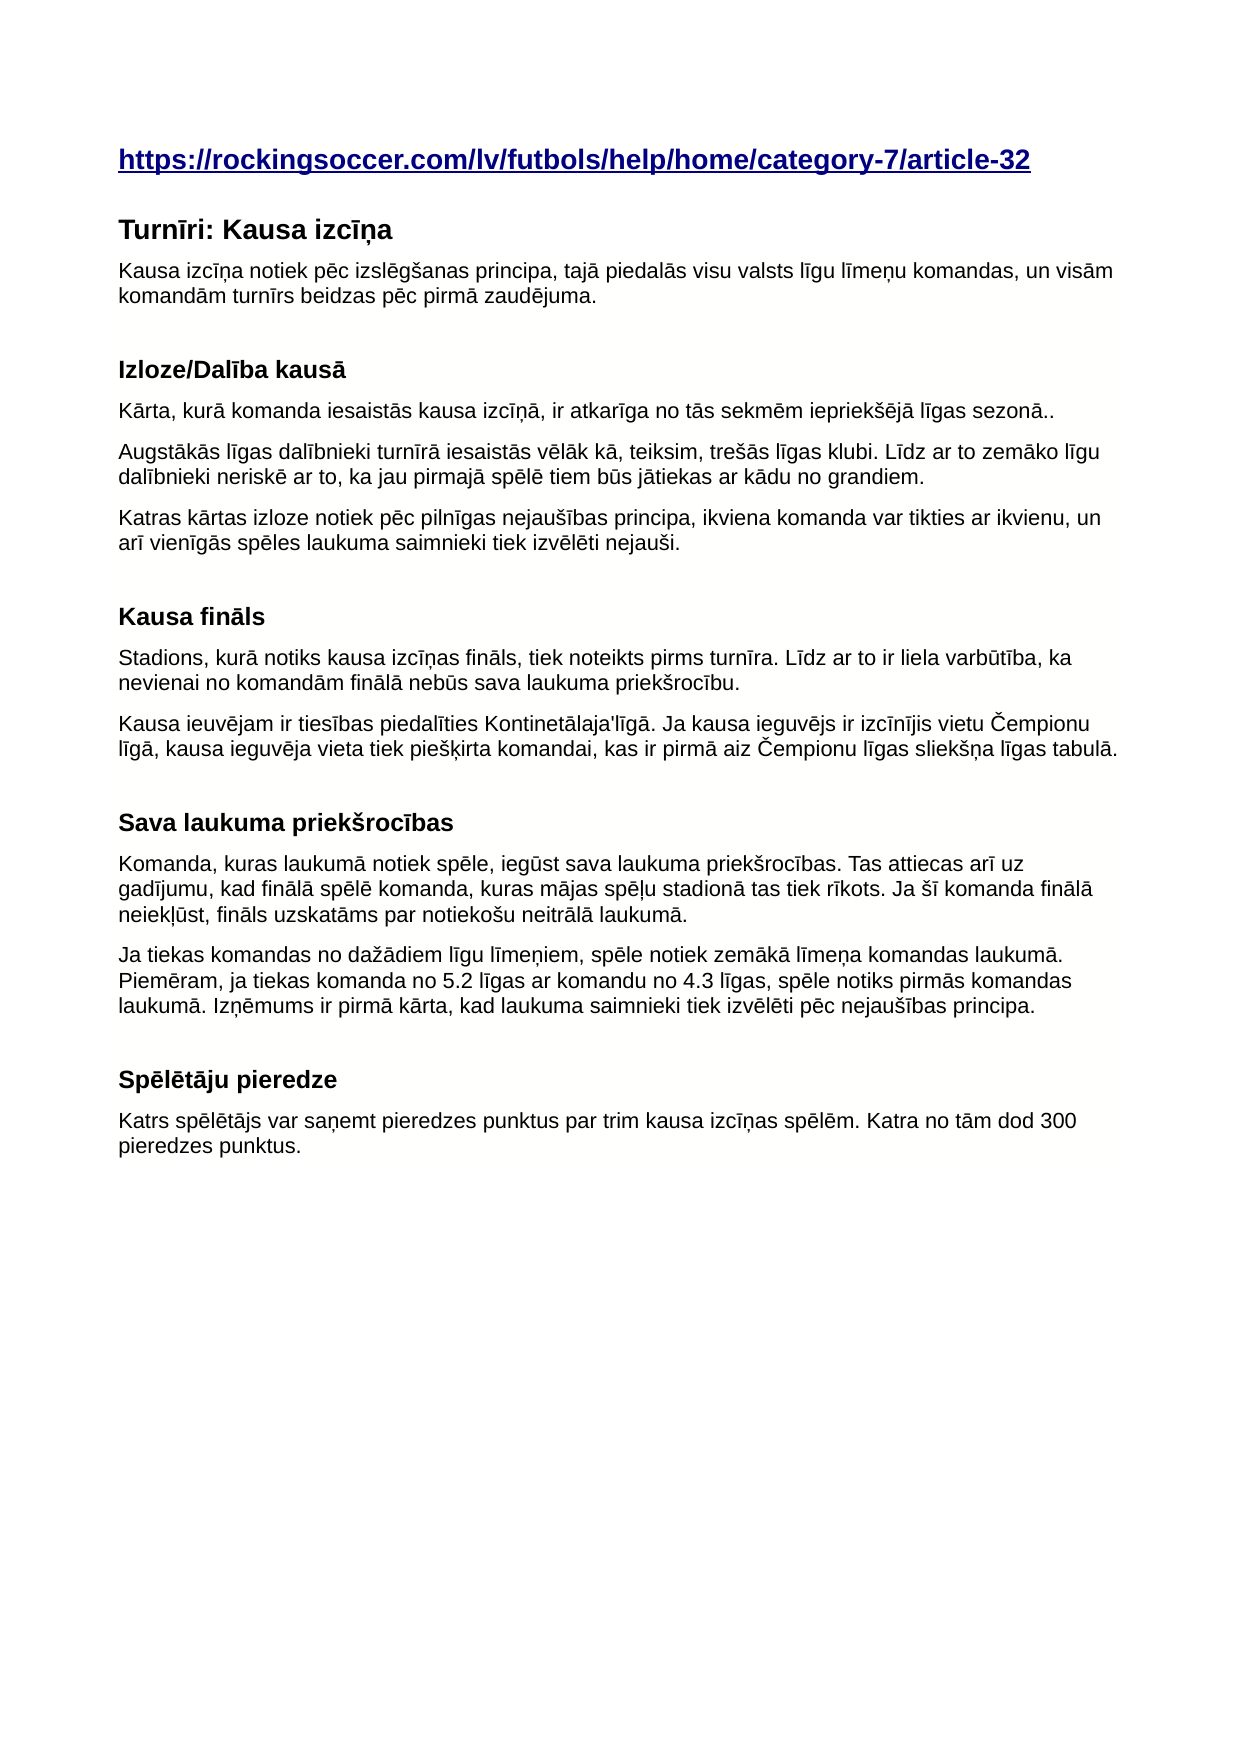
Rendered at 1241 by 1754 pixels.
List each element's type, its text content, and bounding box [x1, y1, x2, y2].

text Katras kārtas izloze notiek pēc pilnīgas nejaušības principa, ikviena komanda var tikties ar ikvienu, un arī vienīgās spēles laukuma saimnieki tiek izvēlēti nejauši. [118, 505, 1122, 555]
text Komanda, kuras laukumā notiek spēle, iegūst sava laukuma priekšrocības. Tas attiecas arī uz gadījumu, kad finālā spēlē komanda, kuras mājas spēļu stadionā tas tiek rīkots. Ja šī komanda finālā neiekļūst, fināls uzskatāms par notiekošu neitrālā laukumā. [118, 851, 1122, 927]
text Katrs spēlētājs var saņemt pieredzes punktus par trim kausa izcīņas spēlēm. Katra no tām dod 300 pieredzes punktus. [118, 1108, 1122, 1158]
text Augstākās līgas dalībnieki turnīrā iesaistās vēlāk kā, teiksim, trešās līgas klubi. Līdz ar to zemāko līgu dalībnieki neriskē ar to, ka jau pirmajā spēlē tiem būs jātiekas ar kādu no grandiem. [118, 439, 1122, 489]
subtitle Kausa fināls [118, 602, 1122, 631]
subtitle Izloze/Dalība kausā [118, 355, 1122, 384]
subtitle Turnīri: Kausa izcīņa [118, 213, 1122, 245]
text Ja tiekas komandas no dažādiem līgu līmeņiem, spēle notiek zemākā līmeņa komandas laukumā. Piemēram, ja tiekas komanda no 5.2 līgas ar komandu no 4.3 līgas, spēle notiks pirmās komandas laukumā. Izņēmums ir pirmā kārta, kad laukuma saimnieki tiek izvēlēti pēc nejaušības principa. [118, 942, 1122, 1018]
text Stadions, kurā notiks kausa izcīņas fināls, tiek noteikts pirms turnīra. Līdz ar to ir liela varbūtība, ka nevienai no komandām finālā nebūs sava laukuma priekšrocību. [118, 645, 1122, 695]
subtitle Spēlētāju pieredze [118, 1065, 1122, 1094]
subtitle https://rockingsoccer.com/lv/futbols/help/home/category-7/article-32 [118, 143, 1122, 176]
text Kārta, kurā komanda iesaistās kausa izcīņā, ir atkarīga no tās sekmēm iepriekšējā līgas sezonā.. [118, 398, 1122, 423]
subtitle Sava laukuma priekšrocības [118, 808, 1122, 837]
text Kausa ieuvējam ir tiesības piedalīties Kontinetālaja'līgā. Ja kausa ieguvējs ir izcīnījis vietu Čempionu līgā, kausa ieguvēja vieta tiek piešķirta komandai, kas ir pirmā aiz Čempionu līgas sliekšņa līgas tabulā. [118, 711, 1122, 761]
text Kausa izcīņa notiek pēc izslēgšanas principa, tajā piedalās visu valsts līgu līmeņu komandas, un visām komandām turnīrs beidzas pēc pirmā zaudējuma. [118, 258, 1122, 308]
